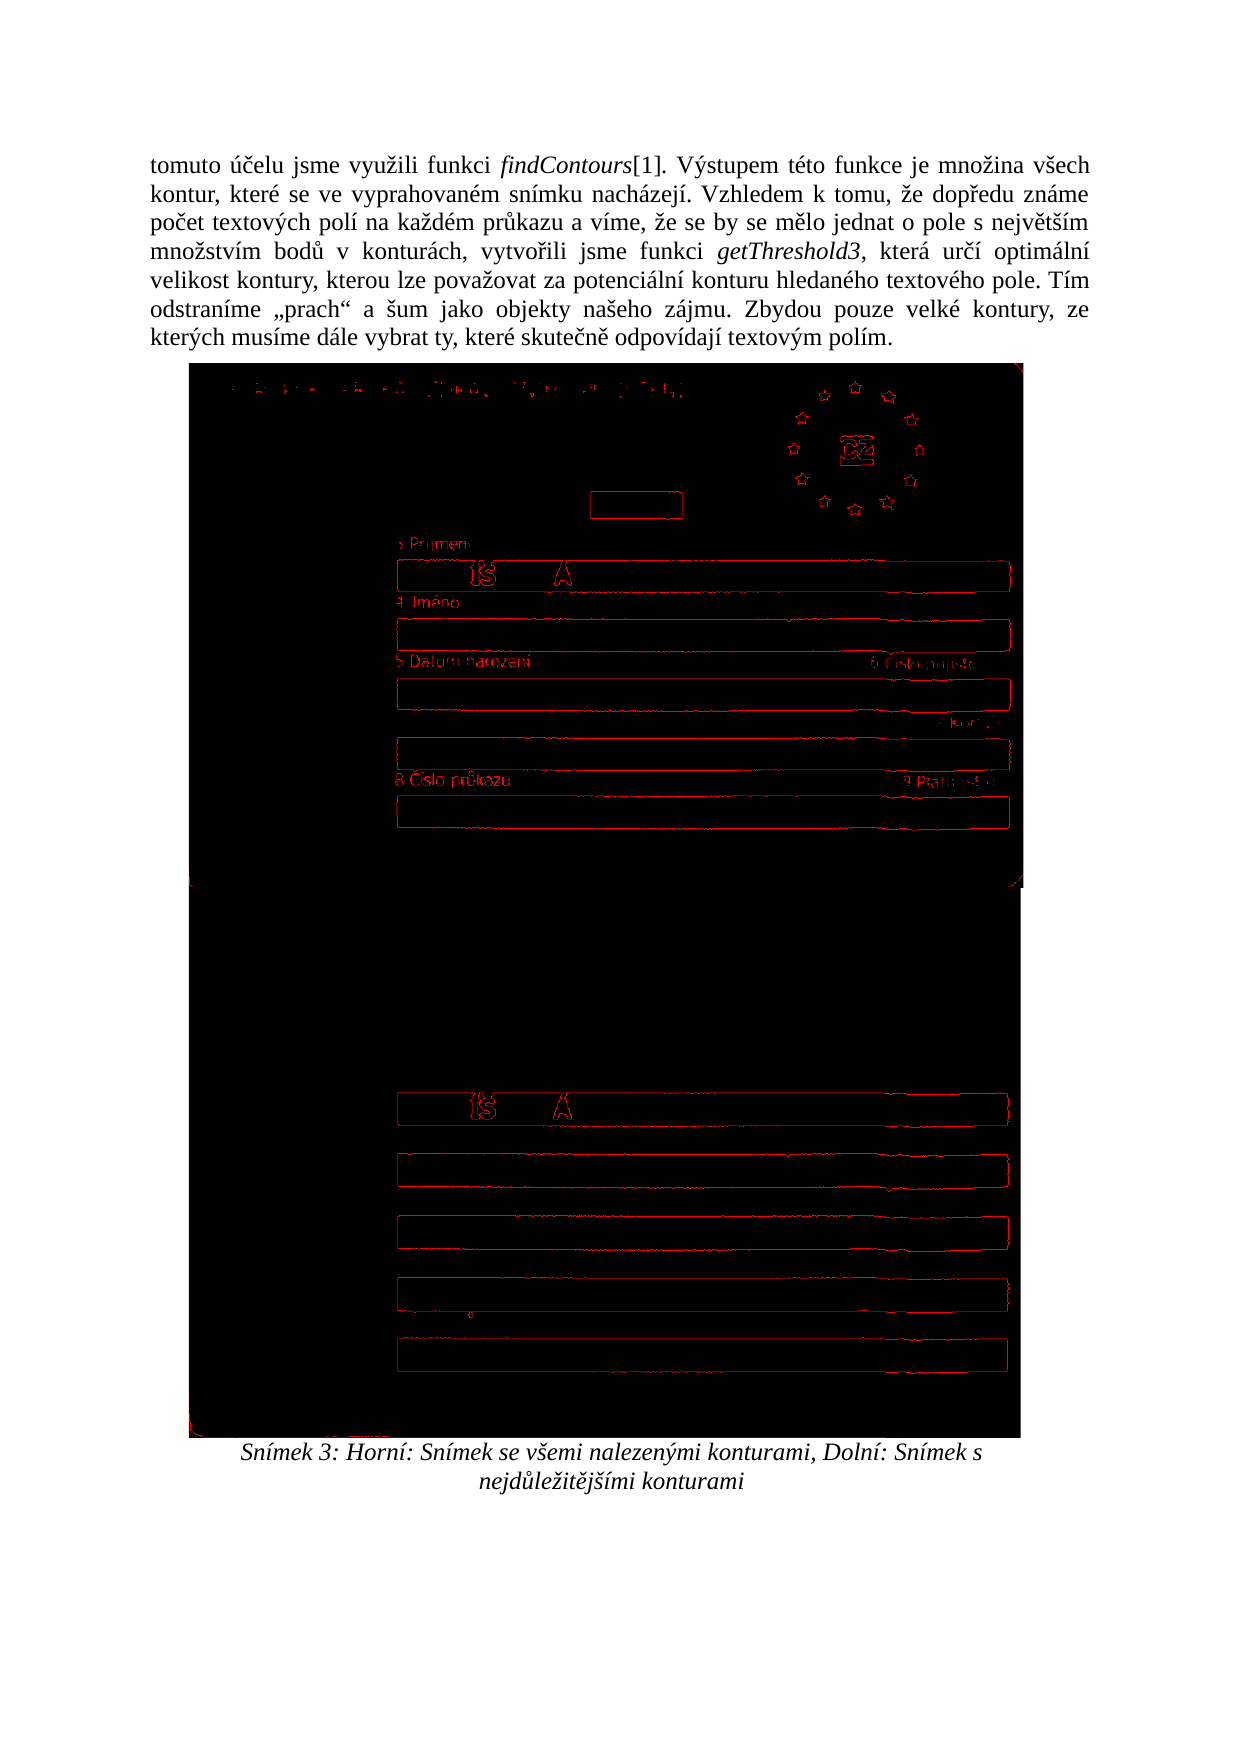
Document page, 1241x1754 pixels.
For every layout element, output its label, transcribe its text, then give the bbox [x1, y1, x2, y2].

picture [188, 363, 1024, 1438]
text Snímek 3: Horní: Snímek se všemi nalezenými konturami, Dolní: Snímek s nejdůležitějšími konturami [162, 900, 1063, 1495]
text tomuto účelu jsme využili funkci findContours[1]. Výstupem této funkce je množina všech kontur, které se ve vyprahovaném snímku nacházejí. Vzhledem k tomu, že dopředu známe počet textových polí na každém průkazu a víme, že se by se mělo jednat o pole s největším množstvím bodů v konturách, vytvořili jsme funkci getThreshold3, která určí optimální velikost kontury, kterou lze považovat za potenciální konturu hledaného textového pole. Tím odstraníme „prach“ a šum jako objekty našeho zájmu. Zbydou pouze velké kontury, ze kterých musíme dále vybrat ty, které skutečně odpovídají textovým polím. [150, 150, 1090, 351]
